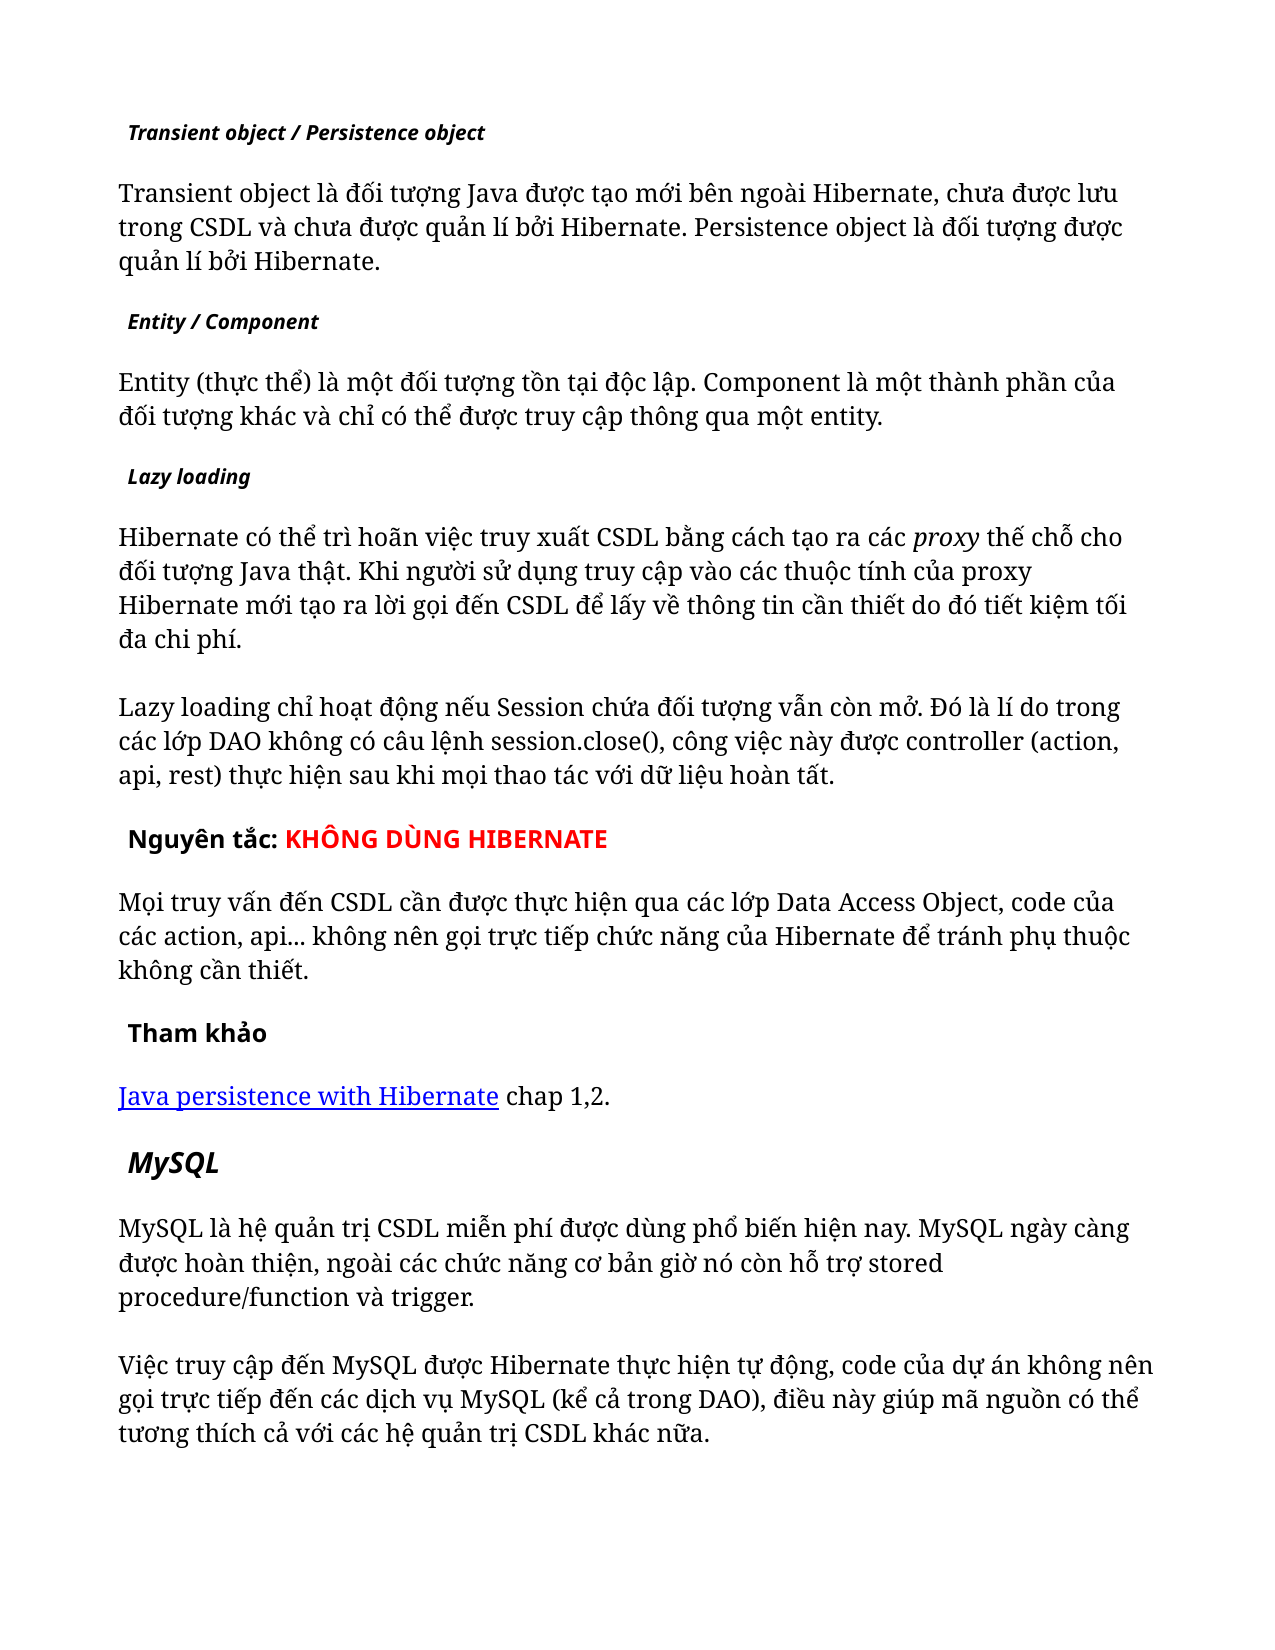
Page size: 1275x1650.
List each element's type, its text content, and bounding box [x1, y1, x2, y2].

text Java persistence with Hibernate chap 1,2. [118, 1079, 1157, 1113]
text Hibernate có thể trì hoãn việc truy xuất CSDL bằng cách tạo ra các proxy thế chỗ cho đối tượng Java thật. Khi người sử dụng truy cập vào các thuộc tính của proxy Hibernate mới tạo ra lời gọi đến CSDL để lấy về thông tin cần thiết do đó tiết kiệm tối đa chi phí. Lazy loading chỉ hoạt động nếu Session chứa đối tượng vẫn còn mở. Đó là lí do trong các lớp DAO không có câu lệnh session.close(), công việc này được controller (action, api, rest) thực hiện sau khi mọi thao tác với dữ liệu hoàn tất. [118, 519, 1157, 792]
subtitle Transient object / Persistence object [127, 118, 1147, 147]
text Mọi truy vấn đến CSDL cần được thực hiện qua các lớp Data Access Object, code của các action, api... không nên gọi trực tiếp chức năng của Hibernate để tránh phụ thuộc không cần thiết. [118, 884, 1157, 987]
text MySQL là hệ quản trị CSDL miễn phí được dùng phổ biến hiện nay. MySQL ngày càng được hoàn thiện, ngoài các chức năng cơ bản giờ nó còn hỗ trợ stored procedure/function và trigger. Việc truy cập đến MySQL được Hibernate thực hiện tự động, code của dự án không nên gọi trực tiếp đến các dịch vụ MySQL (kể cả trong DAO), điều này giúp mã nguồn có thể tương thích cả với các hệ quản trị CSDL khác nữa. [118, 1211, 1157, 1449]
subtitle Tham khảo [127, 1016, 1147, 1050]
subtitle Entity / Component [127, 307, 1147, 336]
subtitle MySQL [127, 1142, 1147, 1182]
subtitle Lazy loading [127, 462, 1147, 490]
subtitle Nguyên tắc: KHÔNG DÙNG HIBERNATE [127, 821, 1147, 855]
text Transient object là đối tượng Java được tạo mới bên ngoài Hibernate, chưa được lưu trong CSDL và chưa được quản lí bởi Hibernate. Persistence object là đối tượng được quản lí bởi Hibernate. [118, 176, 1157, 278]
text Entity (thực thể) là một đối tượng tồn tại độc lập. Component là một thành phần của đối tượng khác và chỉ có thể được truy cập thông qua một entity. [118, 365, 1157, 433]
